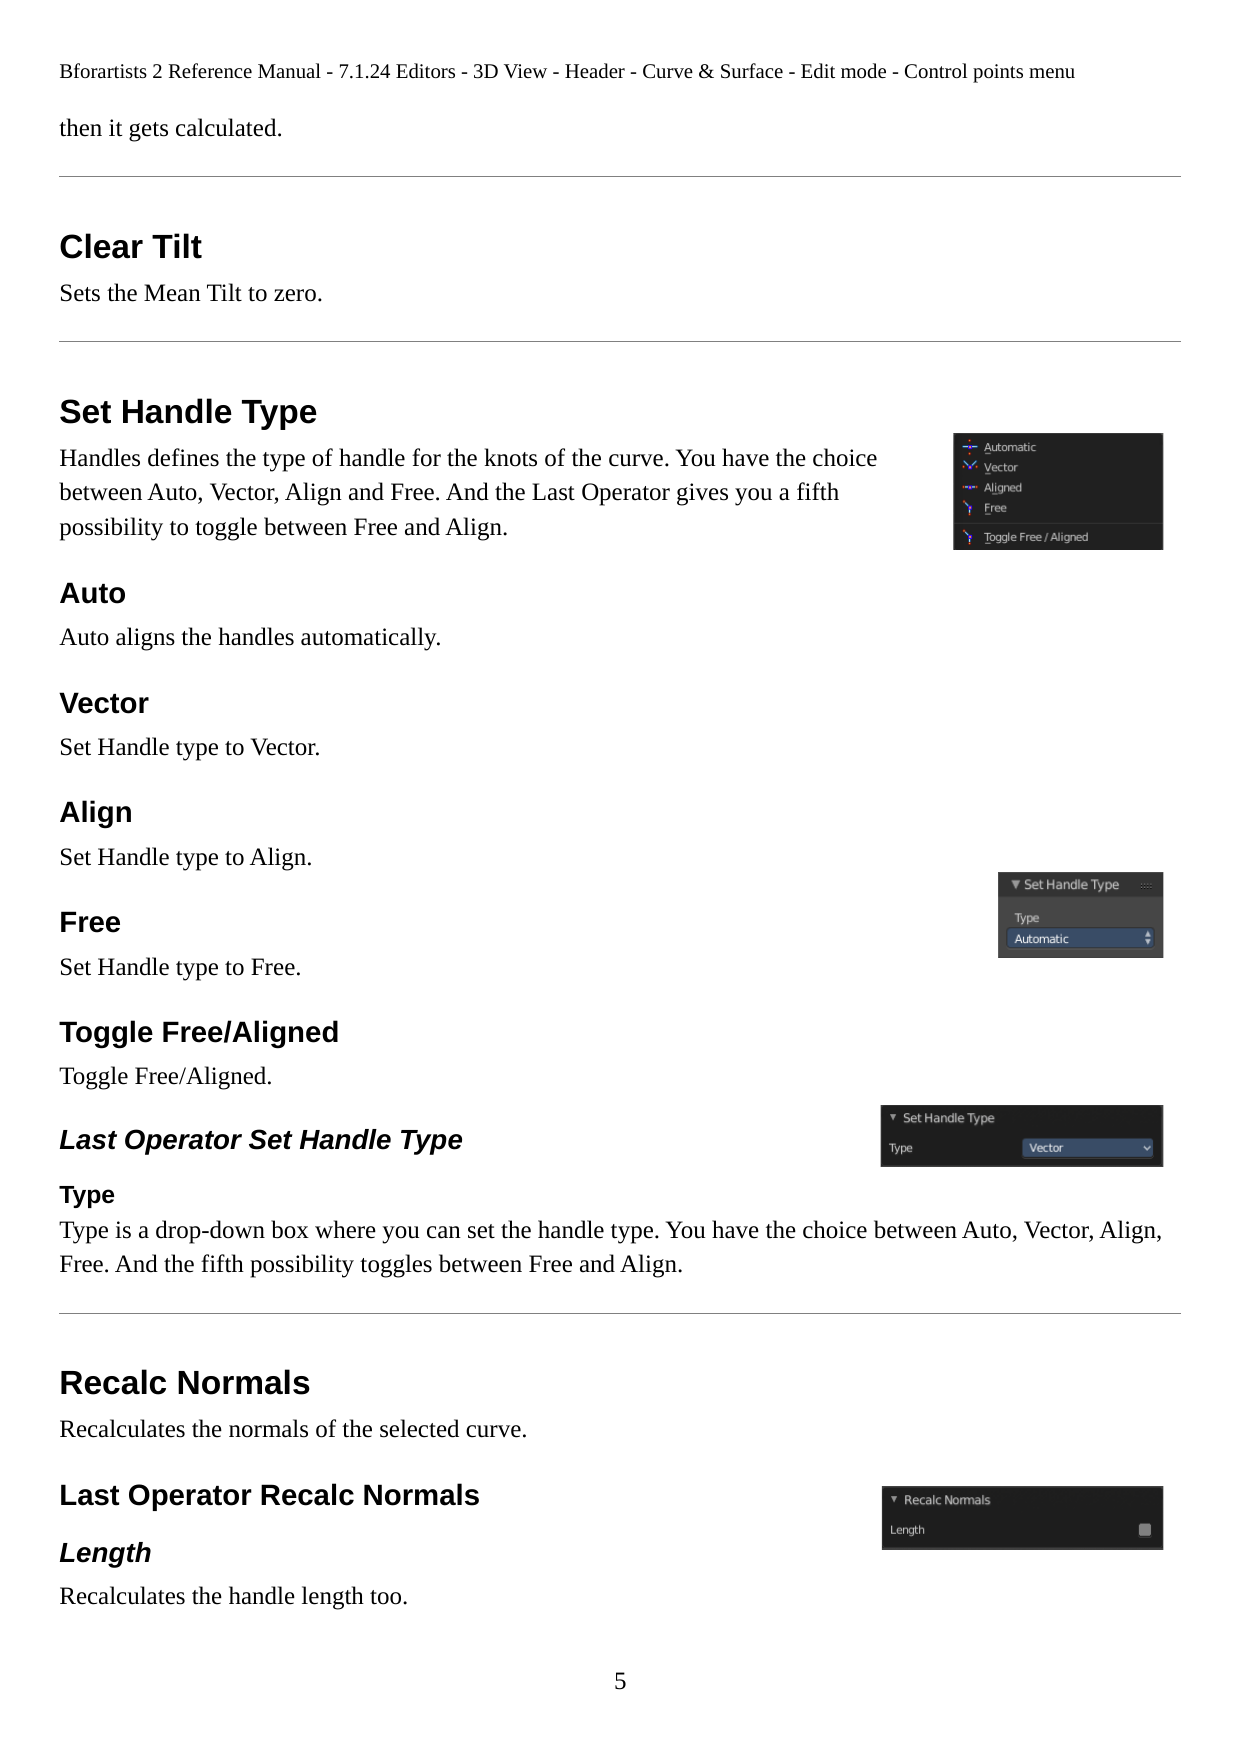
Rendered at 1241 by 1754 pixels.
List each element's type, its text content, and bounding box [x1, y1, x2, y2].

text then it gets calculated. [59, 113, 1181, 141]
text Toggle Free/Aligned. [59, 1061, 1181, 1090]
subtitle [1164, 905, 1181, 939]
picture [881, 1486, 1164, 1550]
subtitle Recalc Normals [59, 1363, 1181, 1402]
picture [953, 433, 1164, 550]
subtitle Auto [59, 576, 1181, 609]
subtitle Type [59, 1180, 1181, 1208]
subtitle Toggle Free/Aligned [59, 1015, 1181, 1049]
subtitle Vector [59, 686, 1181, 719]
text Set Handle type to Align. [59, 842, 1181, 870]
picture [880, 1105, 1164, 1167]
subtitle Align [59, 795, 1181, 829]
text Auto aligns the handles automatically. [59, 622, 1181, 651]
subtitle Clear Tilt [59, 227, 1181, 265]
text Set Handle type to Vector. [59, 732, 1181, 761]
subtitle Free [59, 905, 998, 939]
text Recalculates the handle length too. [59, 1581, 1181, 1610]
subtitle Length [59, 1537, 1181, 1569]
text Set Handle type to Free. [59, 952, 1181, 980]
subtitle Last Operator Set Handle Type [59, 1123, 880, 1155]
text Recalculates the normals of the selected curve. [59, 1414, 1181, 1443]
text Handles defines the type of handle for the knots of the curve. You have the choice between Auto, Vector, Align and Free. And the Last Operator gives you a fifth possibility to toggle between Free and Align. [59, 443, 953, 541]
text Sets the Mean Tilt to zero. [59, 278, 1181, 307]
text Type is a drop-down box where you can set the handle type. You have the choice between Auto, Vector, Align, Free. And the fifth possibility toggles between Free and Align. [59, 1215, 1181, 1278]
subtitle Last Operator Recalc Normals [59, 1478, 1181, 1512]
subtitle Set Handle Type [59, 392, 1181, 431]
picture [998, 872, 1164, 958]
